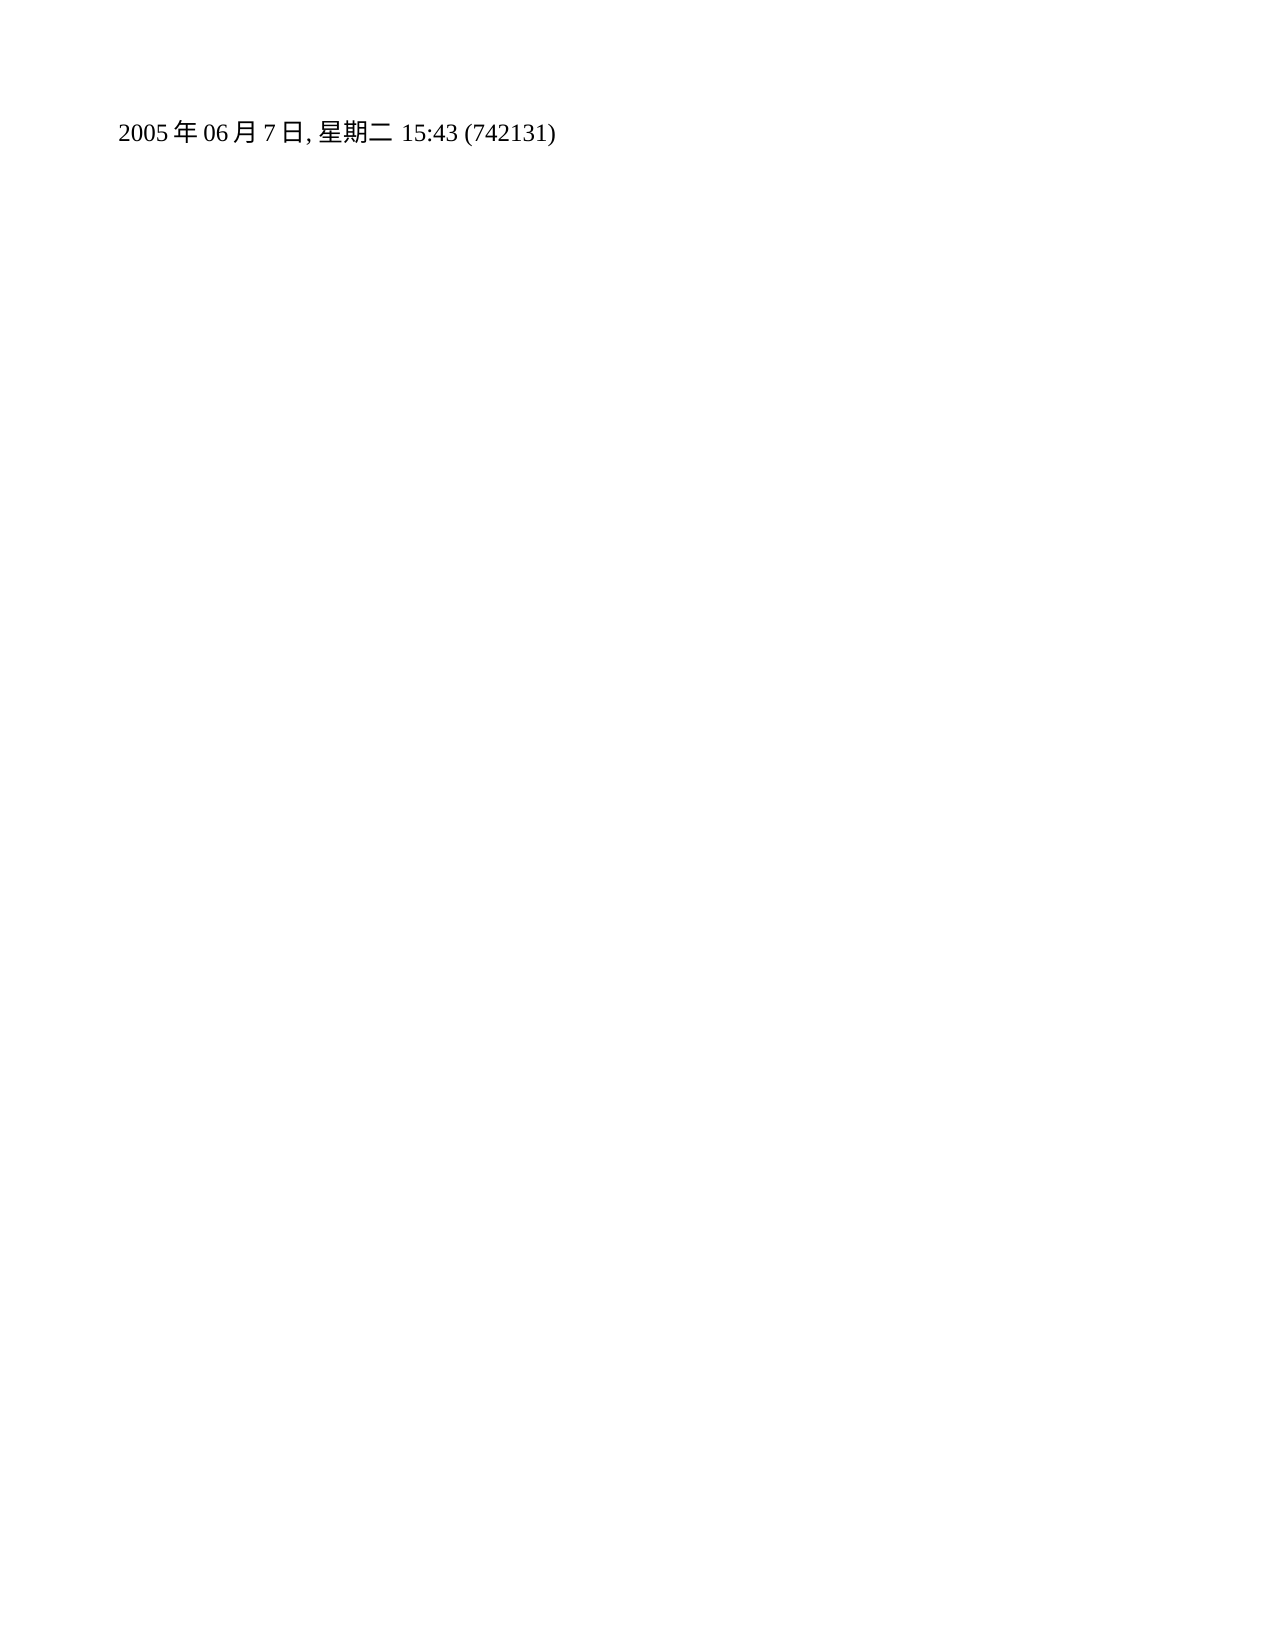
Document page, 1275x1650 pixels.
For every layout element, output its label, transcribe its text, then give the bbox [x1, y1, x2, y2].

text 2005年06月7日, 星期二 15:43 (742131) [118, 118, 1157, 147]
